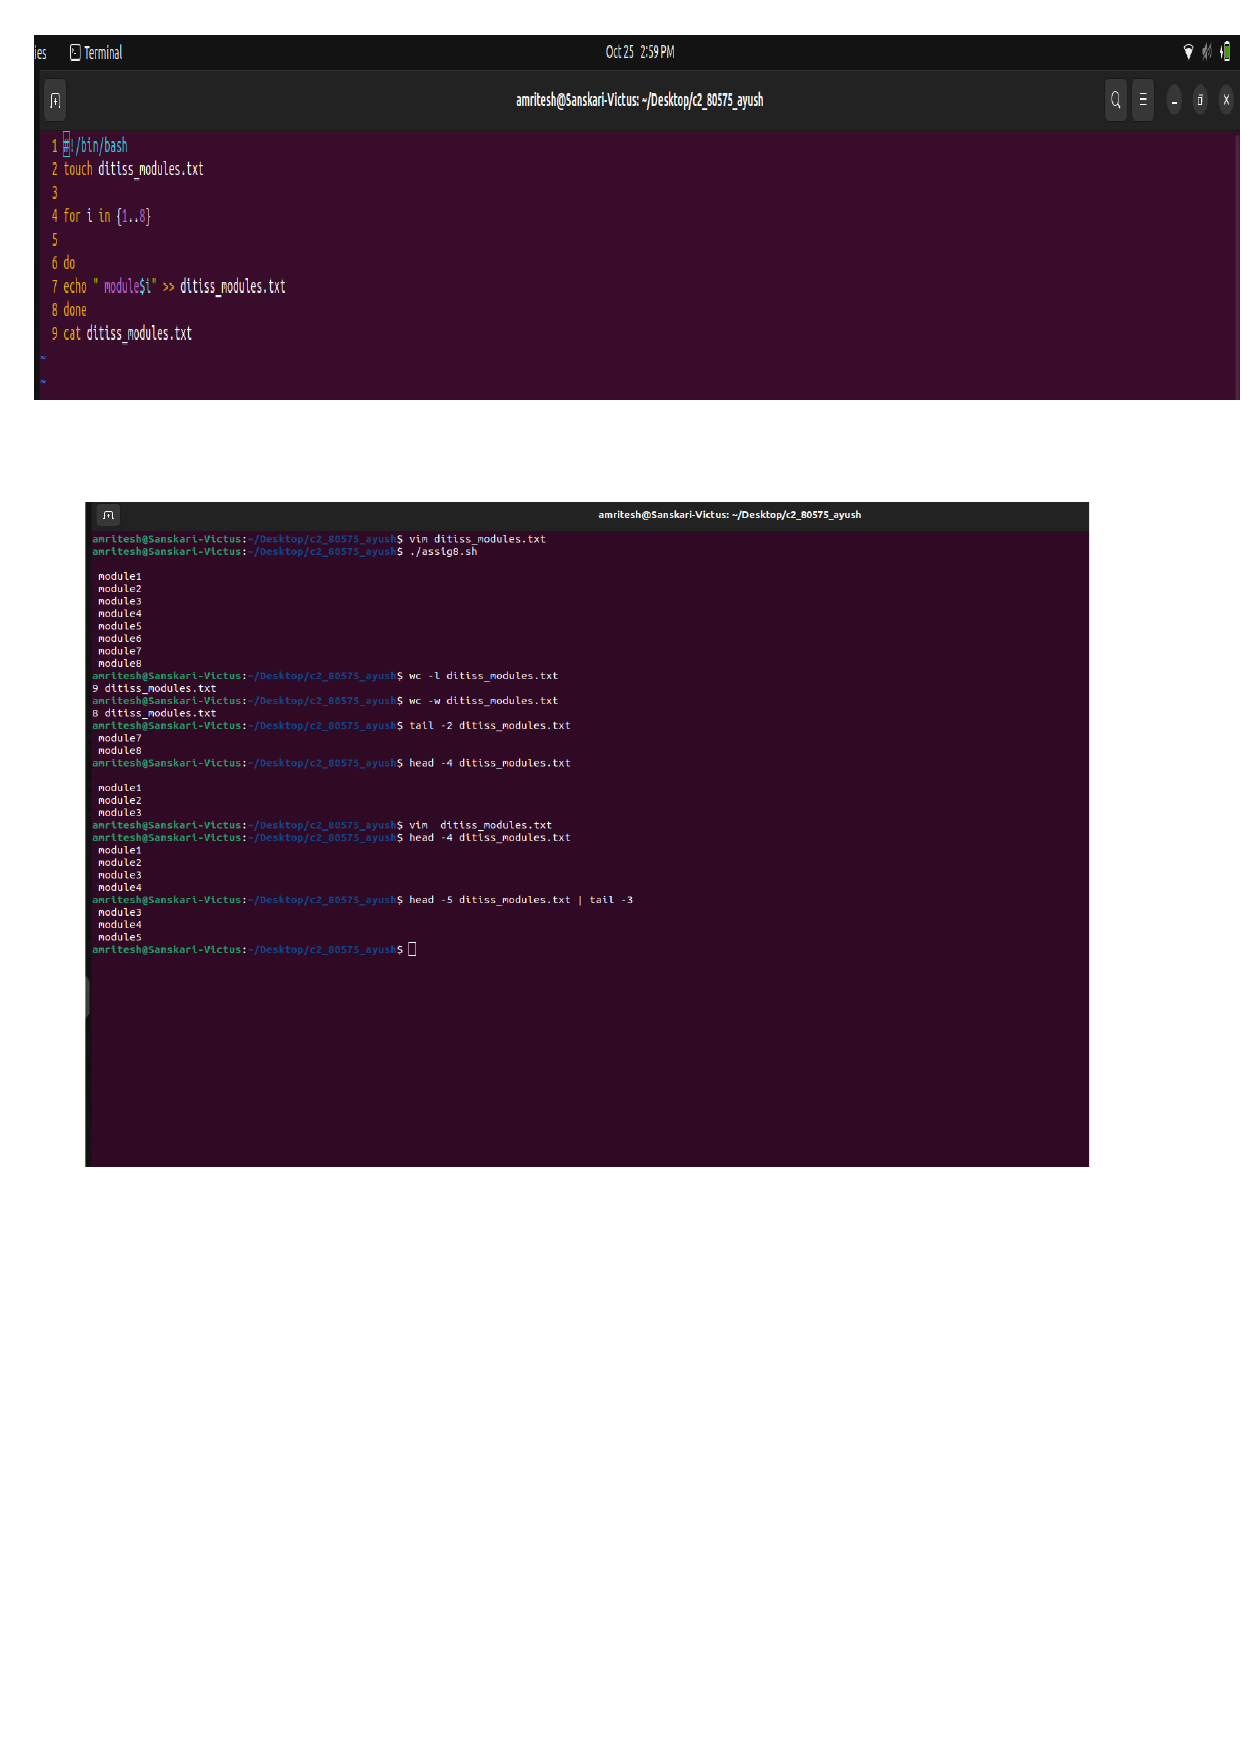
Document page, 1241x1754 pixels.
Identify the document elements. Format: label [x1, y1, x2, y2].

picture [85, 502, 1090, 1167]
picture [34, 35, 1240, 400]
